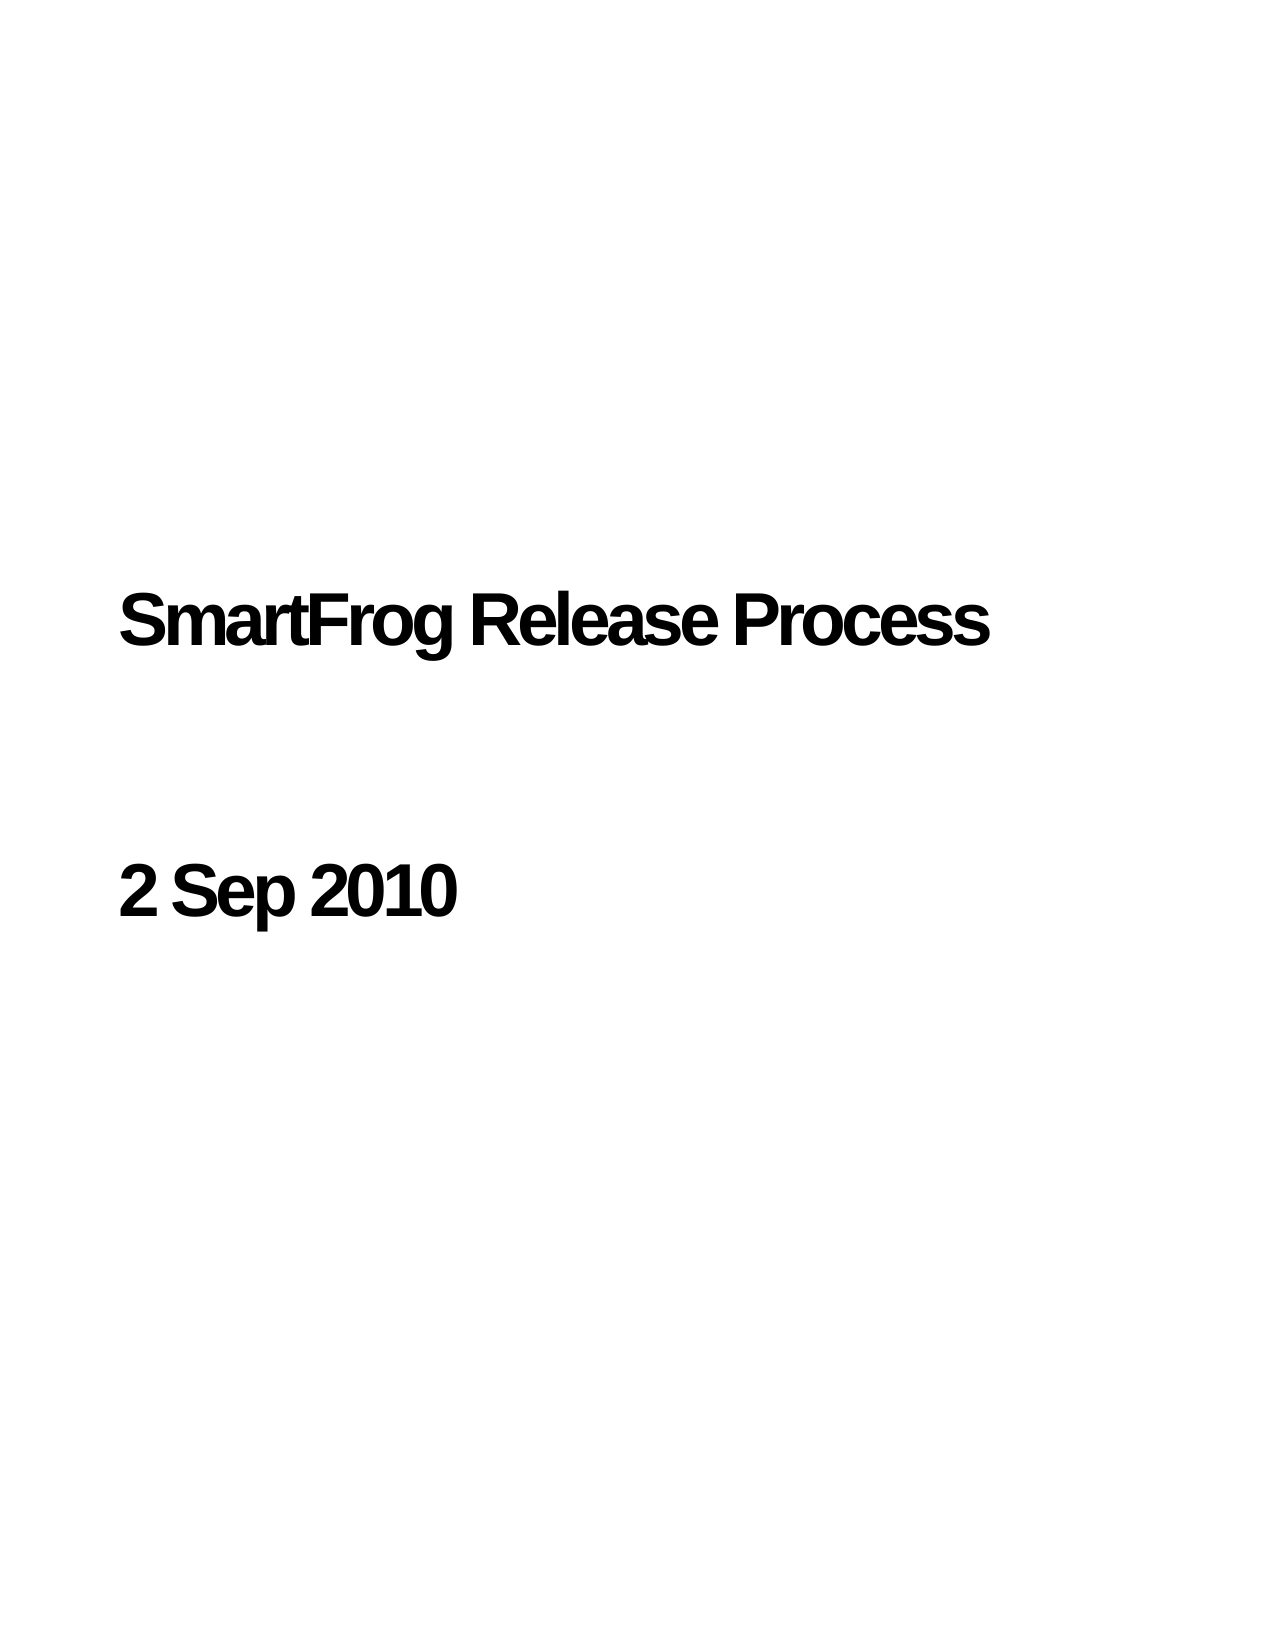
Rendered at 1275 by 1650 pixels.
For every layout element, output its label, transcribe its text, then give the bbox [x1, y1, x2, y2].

title SmartFrog Release Process [118, 577, 1157, 661]
title 2 Sep 2010 [118, 848, 1157, 932]
